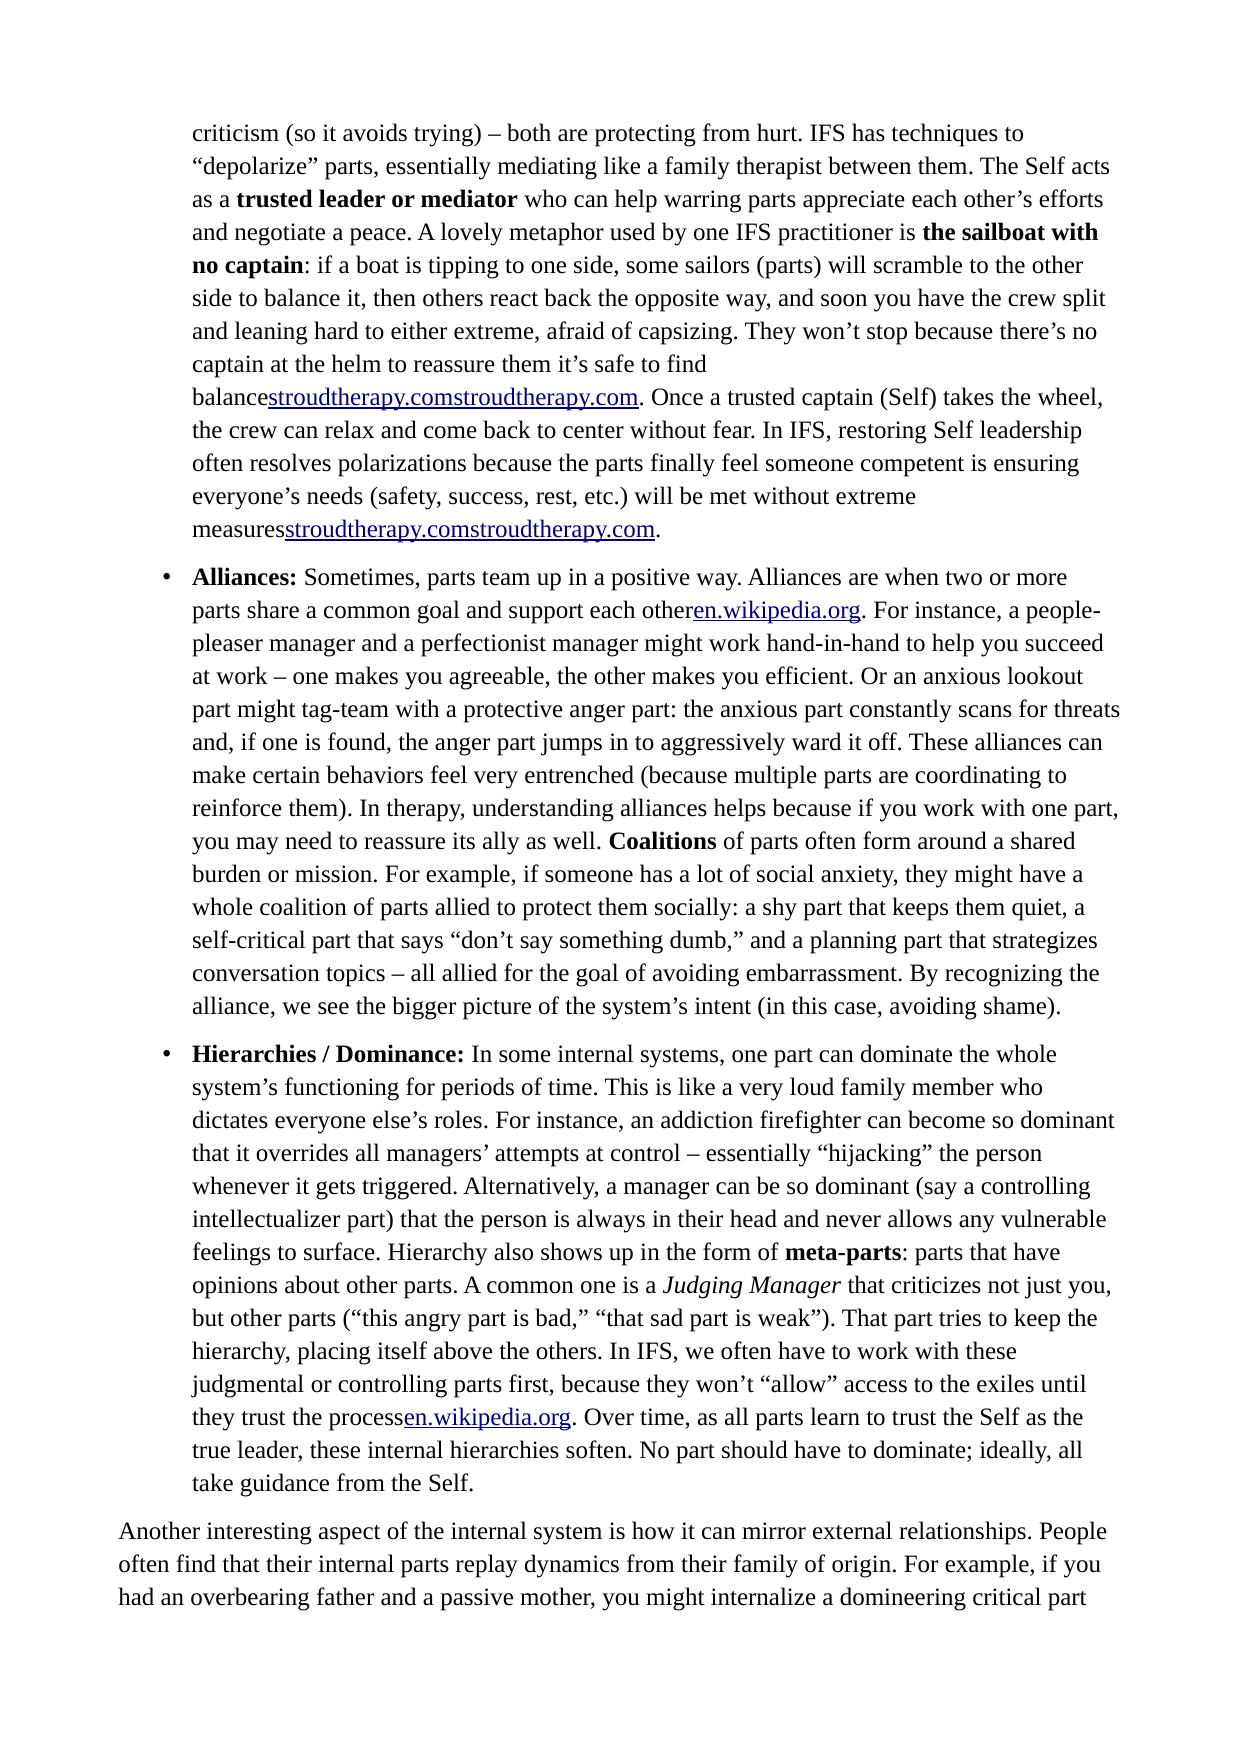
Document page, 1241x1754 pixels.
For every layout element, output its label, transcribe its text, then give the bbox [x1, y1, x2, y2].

list Hierarchies / Dominance: In some internal systems, one part can dominate the whole system’s functioning for periods of time. This is like a very loud family member who dictates everyone else’s roles. For instance, an addiction firefighter can become so dominant that it overrides all managers’ attempts at control – essentially “hijacking” the person whenever it gets triggered. Alternatively, a manager can be so dominant (say a controlling intellectualizer part) that the person is always in their head and never allows any vulnerable feelings to surface. Hierarchy also shows up in the form of meta-parts: parts that have opinions about other parts. A common one is a Judging Manager that criticizes not just you, but other parts (“this angry part is bad,” “that sad part is weak”). That part tries to keep the hierarchy, placing itself above the others. In IFS, we often have to work with these judgmental or controlling parts first, because they won’t “allow” access to the exiles until they trust the processen.wikipedia.org. Over time, as all parts learn to trust the Self as the true leader, these internal hierarchies soften. No part should have to dominate; ideally, all take guidance from the Self. [162, 1039, 1122, 1497]
text Another interesting aspect of the internal system is how it can mirror external relationships. People often find that their internal parts replay dynamics from their family of origin. For example, if you had an overbearing father and a passive mother, you might internalize a domineering critical part [118, 1516, 1122, 1611]
list Alliances: Sometimes, parts team up in a positive way. Alliances are when two or more parts share a common goal and support each otheren.wikipedia.org. For instance, a people-pleaser manager and a perfectionist manager might work hand-in-hand to help you succeed at work – one makes you agreeable, the other makes you efficient. Or an anxious lookout part might tag-team with a protective anger part: the anxious part constantly scans for threats and, if one is found, the anger part jumps in to aggressively ward it off. These alliances can make certain behaviors feel very entrenched (because multiple parts are coordinating to reinforce them). In therapy, understanding alliances helps because if you work with one part, you may need to reassure its ally as well. Coalitions of parts often form around a shared burden or mission. For example, if someone has a lot of social anxiety, they might have a whole coalition of parts allied to protect them socially: a shy part that keeps them quiet, a self-critical part that says “don’t say something dumb,” and a planning part that strategizes conversation topics – all allied for the goal of avoiding embarrassment. By recognizing the alliance, we see the bigger picture of the system’s intent (in this case, avoiding shame). [162, 562, 1122, 1020]
list criticism (so it avoids trying) – both are protecting from hurt. IFS has techniques to “depolarize” parts, essentially mediating like a family therapist between them. The Self acts as a trusted leader or mediator who can help warring parts appreciate each other’s efforts and negotiate a peace. A lovely metaphor used by one IFS practitioner is the sailboat with no captain: if a boat is tipping to one side, some sailors (parts) will scramble to the other side to balance it, then others react back the opposite way, and soon you have the crew split and leaning hard to either extreme, afraid of capsizing. They won’t stop because there’s no captain at the helm to reassure them it’s safe to find balancestroudtherapy.comstroudtherapy.com. Once a trusted captain (Self) takes the wheel, the crew can relax and come back to center without fear. In IFS, restoring Self leadership often resolves polarizations because the parts finally feel someone competent is ensuring everyone’s needs (safety, success, rest, etc.) will be met without extreme measuresstroudtherapy.comstroudtherapy.com. [162, 118, 1122, 543]
